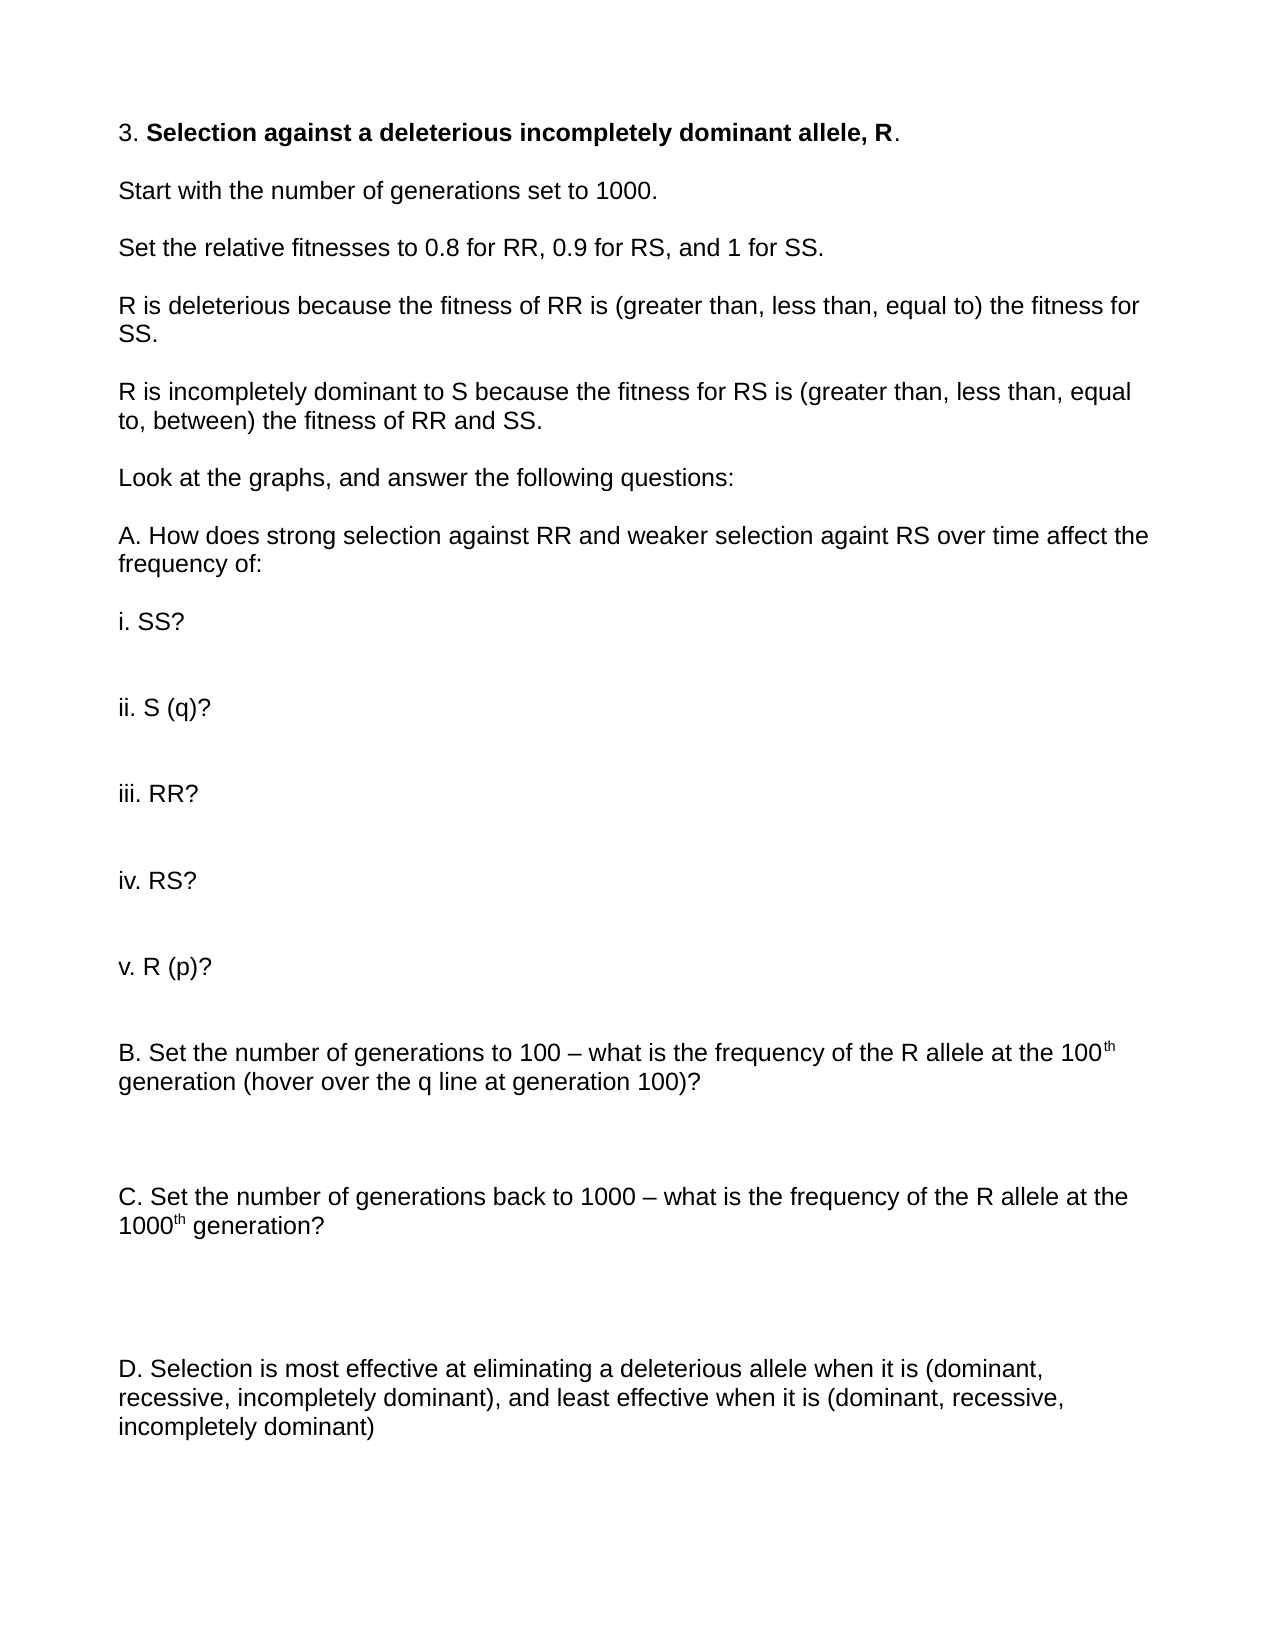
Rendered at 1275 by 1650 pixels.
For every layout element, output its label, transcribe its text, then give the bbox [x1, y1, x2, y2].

text iv. RS? [118, 866, 1157, 894]
text i. SS? [118, 607, 1157, 636]
text R is incompletely dominant to S because the fitness for RS is (greater than, less than, equal to, between) the fitness of RR and SS. [118, 377, 1157, 434]
text iii. RR? [118, 779, 1157, 808]
text Start with the number of generations set to 1000. [118, 176, 1157, 204]
text v. R (p)? [118, 952, 1157, 981]
text C. Set the number of generations back to 1000 – what is the frequency of the R allele at the 1000th generation? [118, 1182, 1157, 1239]
text Look at the graphs, and answer the following questions: [118, 463, 1157, 492]
text 3. Selection against a deleterious incompletely dominant allele, R. [118, 118, 1157, 147]
text R is deleterious because the fitness of RR is (greater than, less than, equal to) the fitness for SS. [118, 291, 1157, 348]
text Set the relative fitnesses to 0.8 for RR, 0.9 for RS, and 1 for SS. [118, 233, 1157, 262]
text ii. S (q)? [118, 693, 1157, 722]
text B. Set the number of generations to 100 – what is the frequency of the R allele at the 100th generation (hover over the q line at generation 100)? [118, 1038, 1157, 1096]
text D. Selection is most effective at eliminating a deleterious allele when it is (dominant, recessive, incompletely dominant), and least effective when it is (dominant, recessive, incompletely dominant) [118, 1354, 1157, 1441]
text A. How does strong selection against RR and weaker selection againt RS over time affect the frequency of: [118, 521, 1157, 578]
